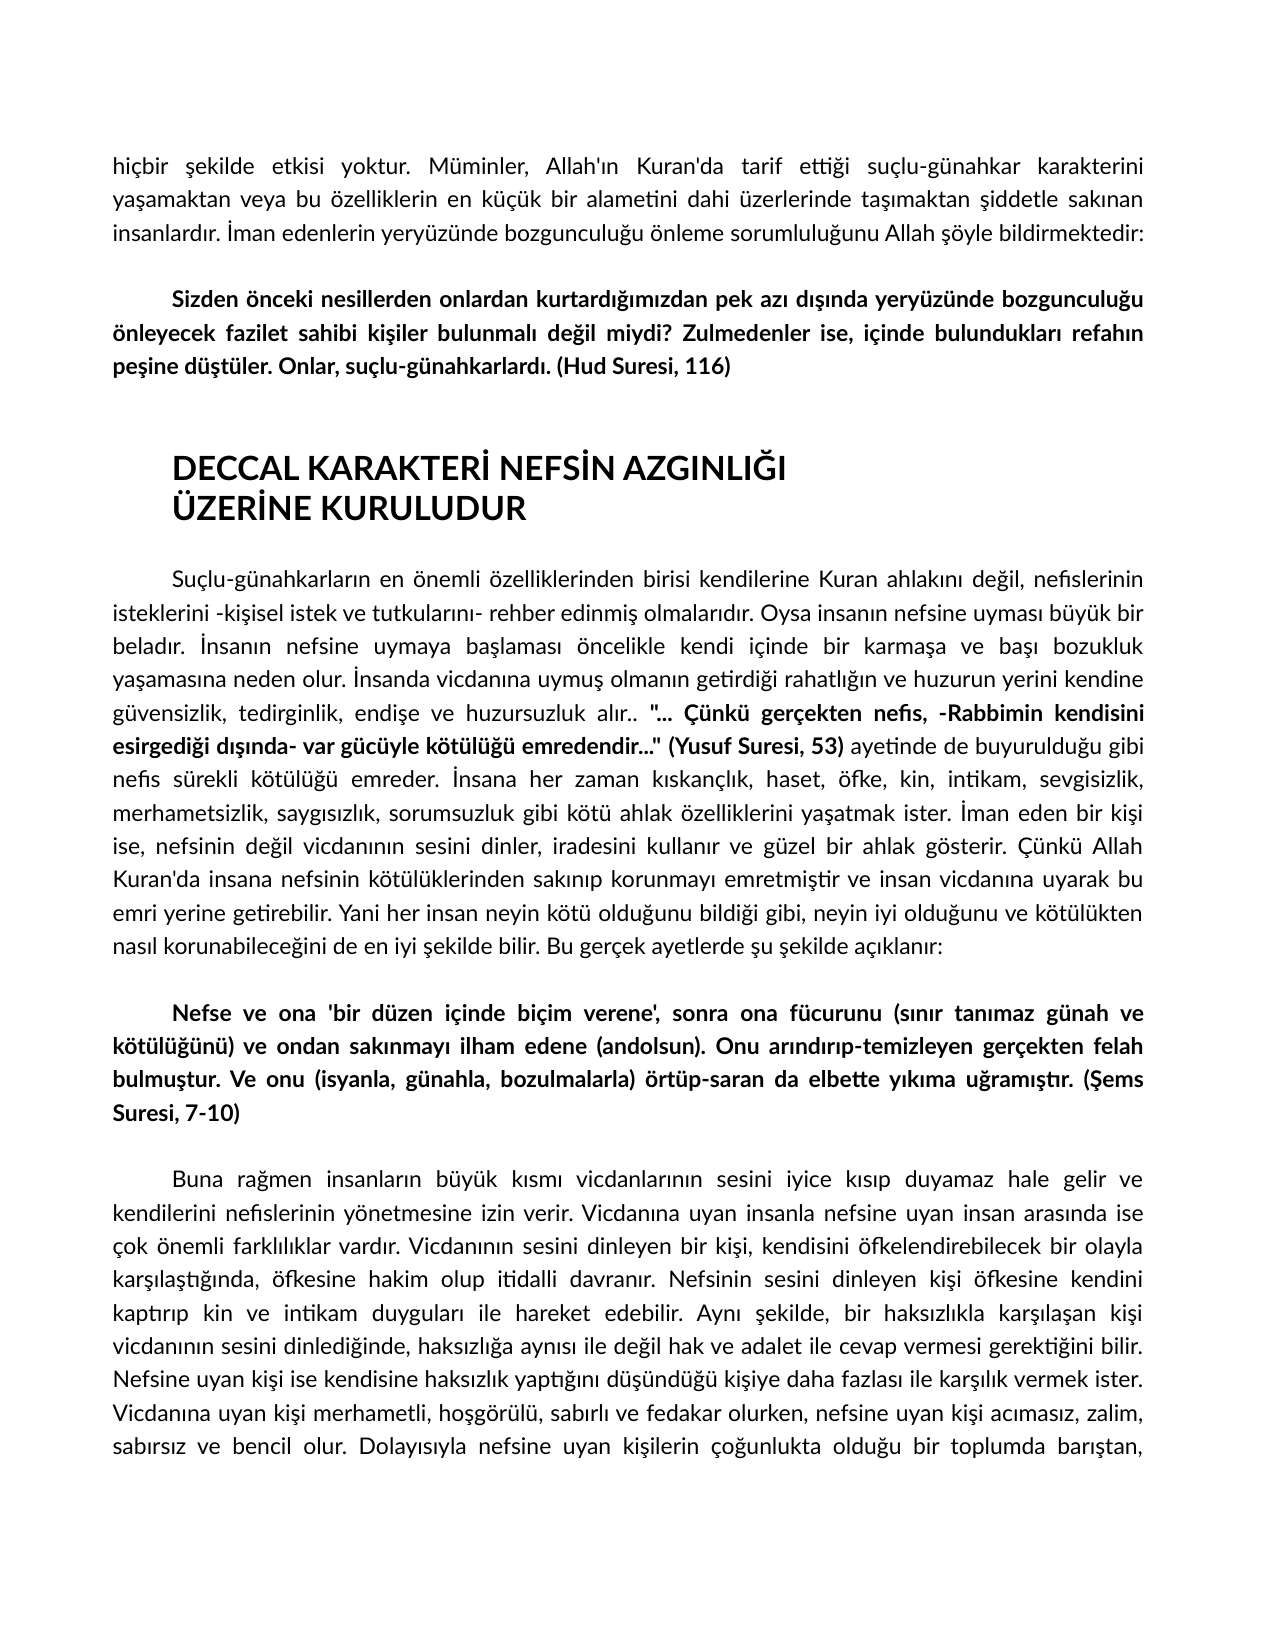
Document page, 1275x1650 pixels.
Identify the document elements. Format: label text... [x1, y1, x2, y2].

text Nefse ve ona 'bir düzen içinde biçim verene', sonra ona fücurunu (sınır tanımaz günah ve kötülüğünü) ve ondan sakınmayı ilham edene (andolsun). Onu arındırıp-temizleyen gerçekten felah bulmuştur. Ve onu (isyanla, günahla, bozulmalarla) örtüp-saran da elbette yıkıma uğramıştır. (Şems Suresi, 7-10) [112, 994, 1145, 1128]
subtitle ÜZERİNE KURULUDUR [112, 488, 1162, 528]
text hiçbir şekilde etkisi yoktur. Müminler, Allah'ın Kuran'da tarif ettiği suçlu-günahkar karakterini yaşamaktan veya bu özelliklerin en küçük bir alametini dahi üzerlerinde taşımaktan şiddetle sakınan insanlardır. İman edenlerin yeryüzünde bozgunculuğu önleme sorumluluğunu Allah şöyle bildirmektedir: [112, 148, 1145, 248]
text Sizden önceki nesillerden onlardan kurtardığımızdan pek azı dışında yeryüzünde bozgunculuğu önleyecek fazilet sahibi kişiler bulunmalı değil miydi? Zulmedenler ise, içinde bulundukları refahın peşine düştüler. Onlar, suçlu-günahkarlardı. (Hud Suresi, 116) [112, 281, 1145, 381]
text Suçlu-günahkarların en önemli özelliklerinden birisi kendilerine Kuran ahlakını değil, nefislerinin isteklerini -kişisel istek ve tutkularını- rehber edinmiş olmalarıdır. Oysa insanın nefsine uyması büyük bir beladır. İnsanın nefsine uymaya başlaması öncelikle kendi içinde bir karmaşa ve başı bozukluk yaşamasına neden olur. İnsanda vicdanına uymuş olmanın getirdiği rahatlığın ve huzurun yerini kendine güvensizlik, tedirginlik, endişe ve huzursuzluk alır.. "... Çünkü gerçekten nefis, -Rabbimin kendisini esirgediği dışında- var gücüyle kötülüğü emredendir..." (Yusuf Suresi, 53) ayetinde de buyurulduğu gibi nefis sürekli kötülüğü emreder. İnsana her zaman kıskançlık, haset, öfke, kin, intikam, sevgisizlik, merhametsizlik, saygısızlık, sorumsuzluk gibi kötü ahlak özelliklerini yaşatmak ister. İman eden bir kişi ise, nefsinin değil vicdanının sesini dinler, iradesini kullanır ve güzel bir ahlak gösterir. Çünkü Allah Kuran'da insana nefsinin kötülüklerinden sakınıp korunmayı emretmiştir ve insan vicdanına uyarak bu emri yerine getirebilir. Yani her insan neyin kötü olduğunu bildiği gibi, neyin iyi olduğunu ve kötülükten nasıl korunabileceğini de en iyi şekilde bilir. Bu gerçek ayetlerde şu şekilde açıklanır: [112, 561, 1145, 961]
text Buna rağmen insanların büyük kısmı vicdanlarının sesini iyice kısıp duyamaz hale gelir ve kendilerini nefislerinin yönetmesine izin verir. Vicdanına uyan insanla nefsine uyan insan arasında ise çok önemli farklılıklar vardır. Vicdanının sesini dinleyen bir kişi, kendisini öfkelendirebilecek bir olayla karşılaştığında, öfkesine hakim olup itidalli davranır. Nefsinin sesini dinleyen kişi öfkesine kendini kaptırıp kin ve intikam duyguları ile hareket edebilir. Aynı şekilde, bir haksızlıkla karşılaşan kişi vicdanının sesini dinlediğinde, haksızlığa aynısı ile değil hak ve adalet ile cevap vermesi gerektiğini bilir. Nefsine uyan kişi ise kendisine haksızlık yaptığını düşündüğü kişiye daha fazlası ile karşılık vermek ister. Vicdanına uyan kişi merhametli, hoşgörülü, sabırlı ve fedakar olurken, nefsine uyan kişi acımasız, zalim, sabırsız ve bencil olur. Dolayısıyla nefsine uyan kişilerin çoğunlukta olduğu bir toplumda barıştan, [112, 1161, 1145, 1461]
subtitle DECCAL KARAKTERİ NEFSİN AZGINLIĞI [112, 448, 1162, 488]
